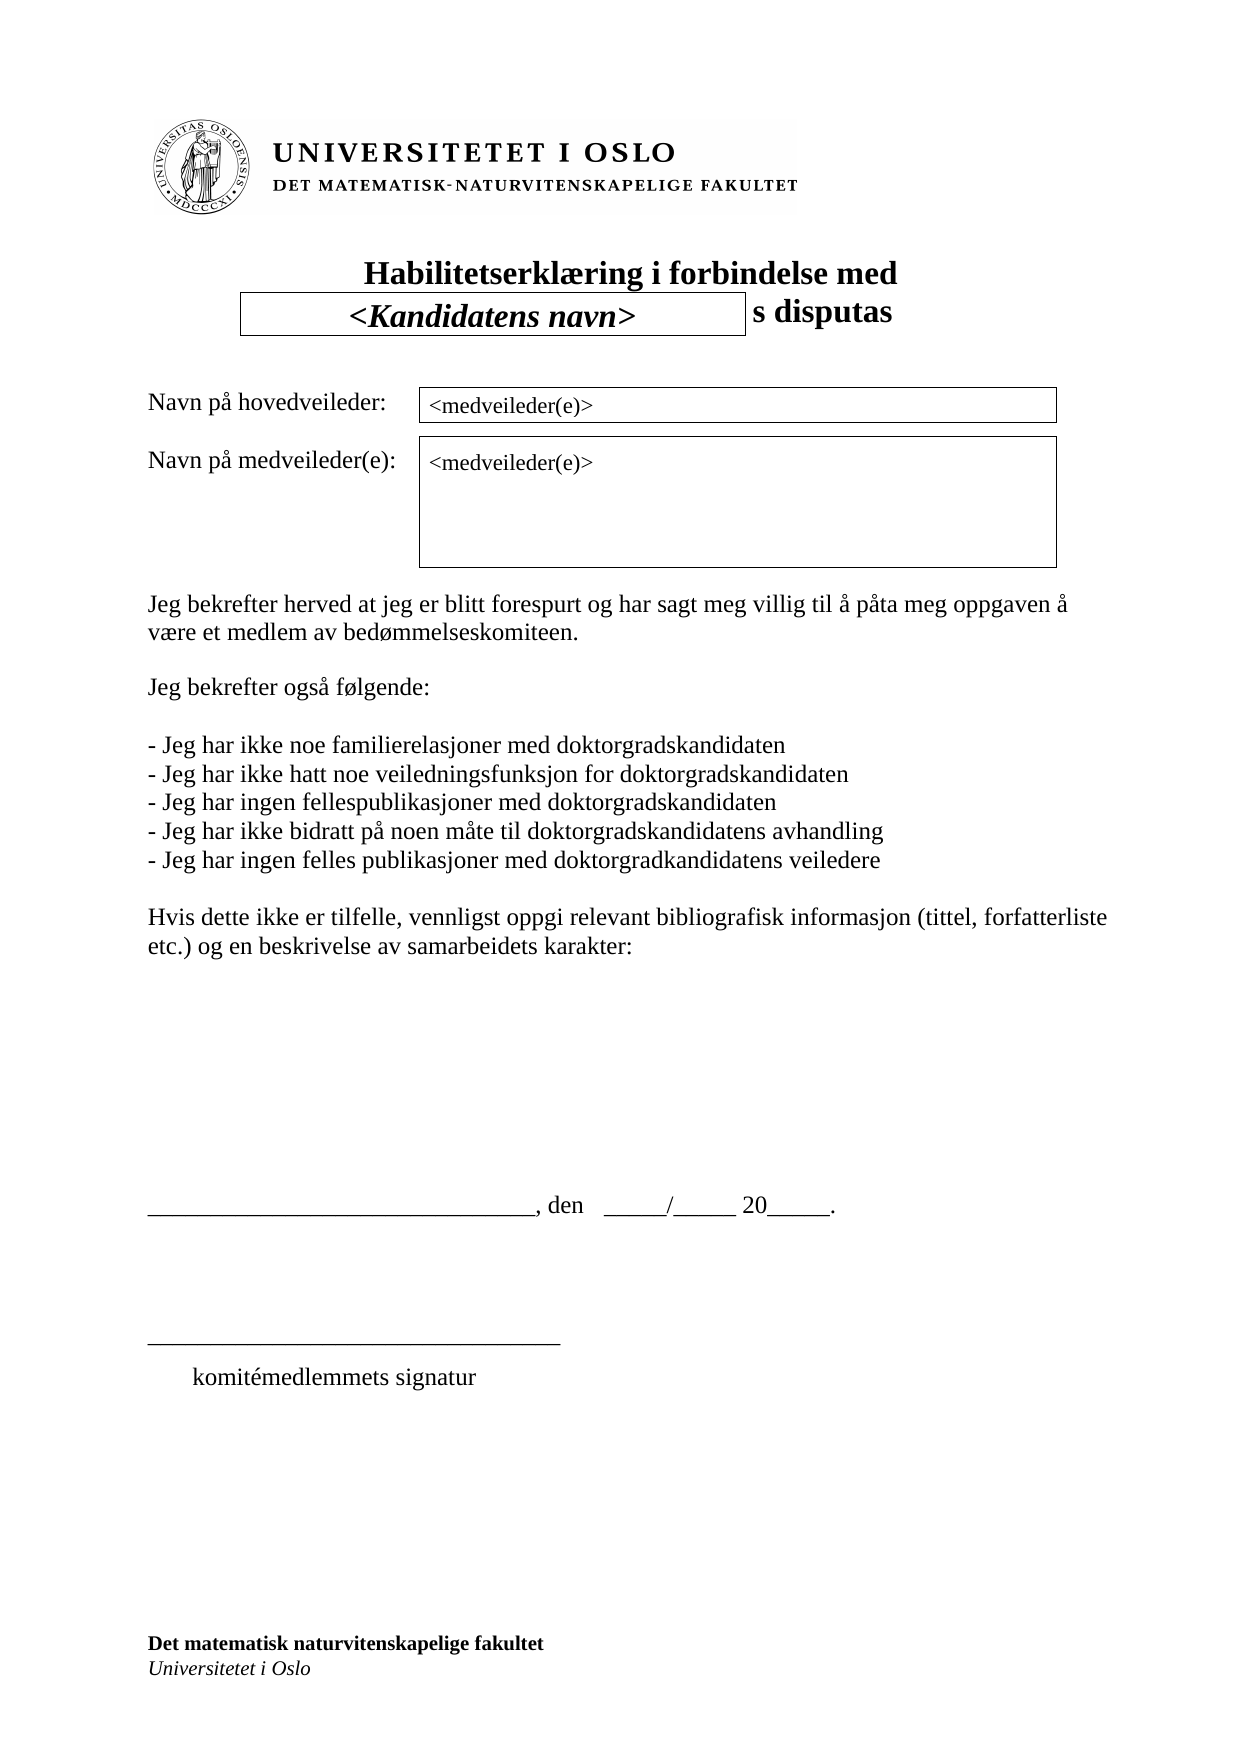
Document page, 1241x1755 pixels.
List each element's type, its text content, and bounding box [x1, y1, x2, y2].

text _________________________________ [148, 1319, 1122, 1348]
text s disputas [746, 292, 1122, 330]
text - Jeg har ikke hatt noe veiledningsfunksjon for doktorgradskandidaten [148, 759, 1122, 787]
text [1057, 387, 1122, 416]
text Jeg bekrefter herved at jeg er blitt forespurt og har sagt meg villig til å påta meg oppgaven å være et medlem av bedømmelseskomiteen. [148, 589, 1122, 646]
text _______________________________, den _____/_____ 20_____. [148, 1190, 1122, 1219]
text [1057, 445, 1122, 474]
text - Jeg har ingen fellespublikasjoner med doktorgradskandidaten [148, 787, 1122, 816]
text Jeg bekrefter også følgende: [148, 672, 1122, 701]
text komitémedlemmets signatur [148, 1362, 1122, 1391]
text - Jeg har ikke bidratt på noen måte til doktorgradskandidatens avhandling [148, 816, 1122, 845]
text - Jeg har ingen felles publikasjoner med doktorgradkandidatens veiledere [148, 845, 1122, 874]
text Navn på medveileder(e): [148, 445, 419, 474]
text Habilitetserklæring i forbindelse med [148, 253, 1122, 292]
text - Jeg har ikke noe familierelasjoner med doktorgradskandidaten [148, 730, 1122, 759]
text Hvis dette ikke er tilfelle, vennligst oppgi relevant bibliografisk informasjon (tittel, forfatterliste etc.) og en beskrivelse av samarbeidets karakter: [148, 902, 1122, 960]
text [148, 292, 240, 330]
text Navn på hovedveileder: [148, 387, 419, 416]
